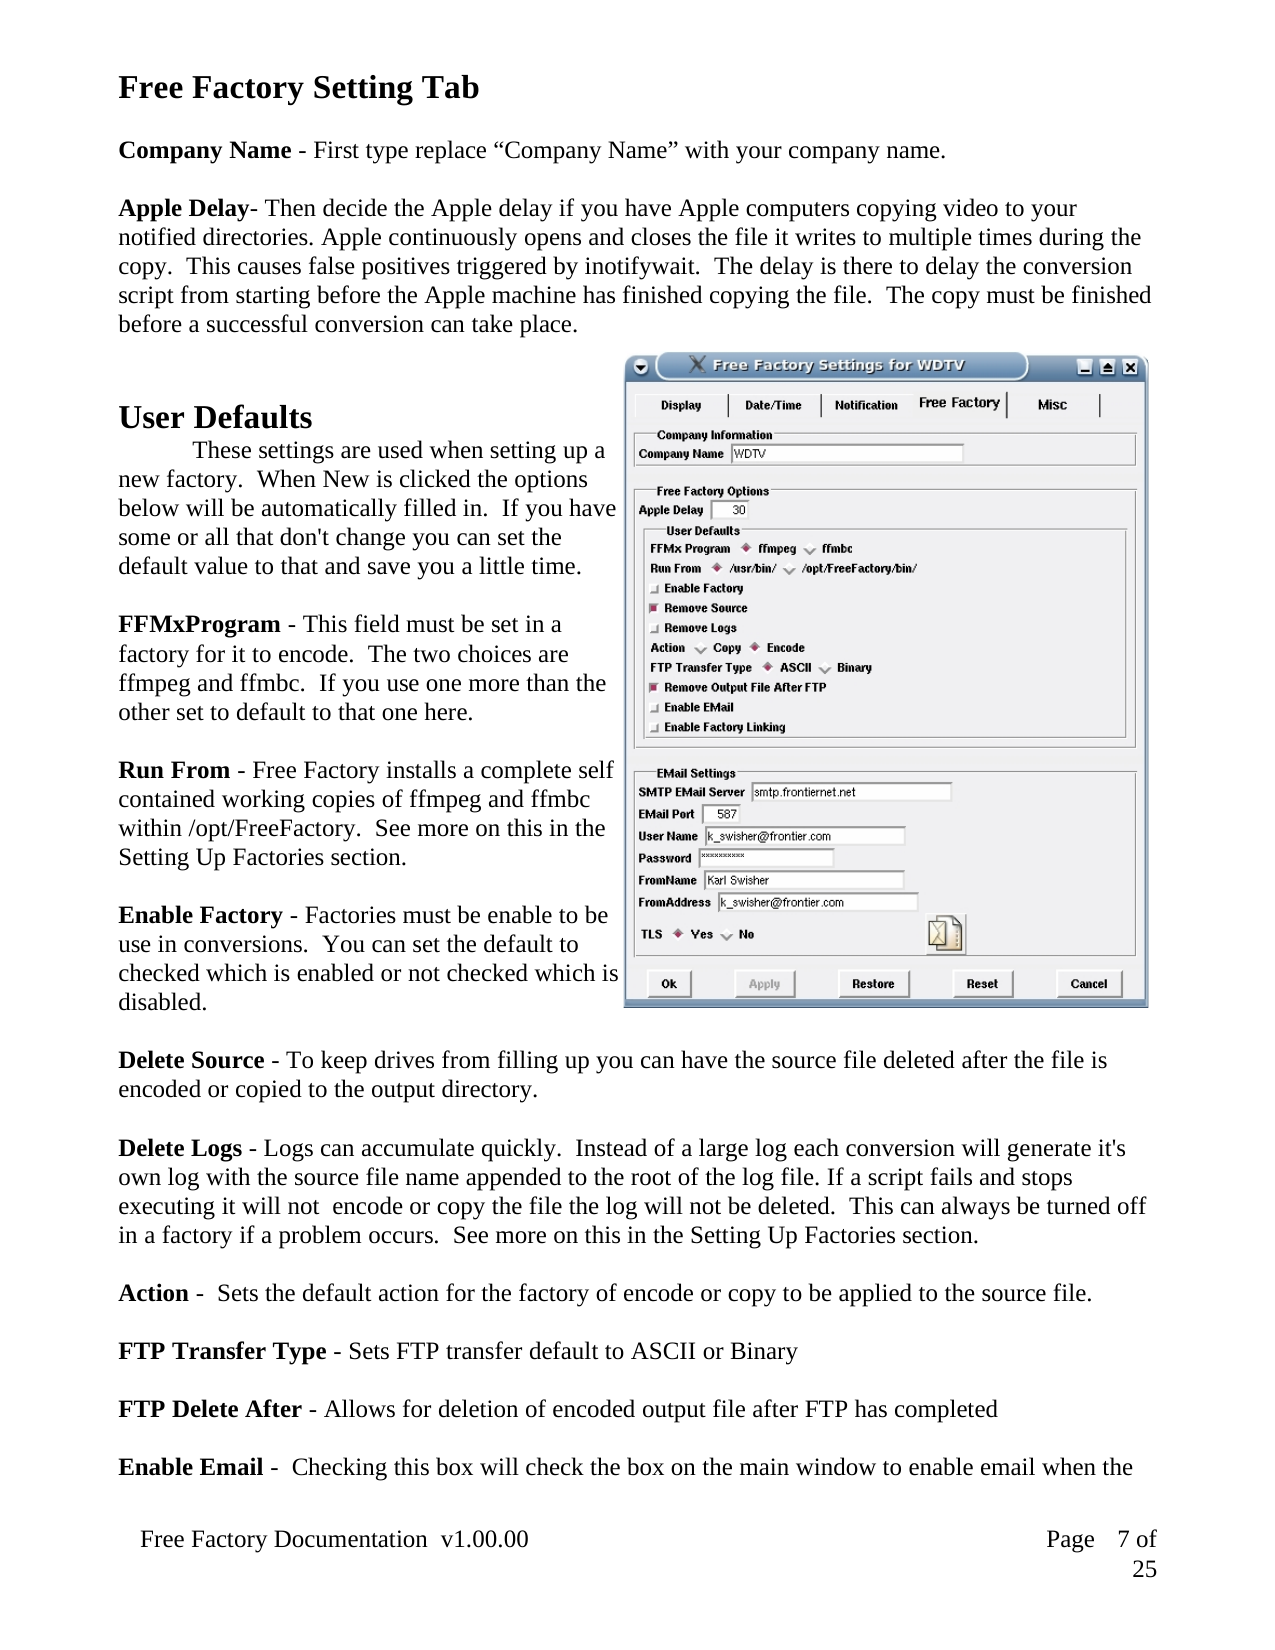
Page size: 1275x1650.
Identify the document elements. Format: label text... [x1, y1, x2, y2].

text FTP Transfer Type - Sets FTP transfer default to ASCII or Binary [118, 1336, 1157, 1365]
text Free Factory Setting Tab [118, 67, 1157, 106]
text Apple Delay- Then decide the Apple delay if you have Apple computers copying video to your notified directories. Apple continuously opens and closes the file it writes to multiple times during the copy. This causes false positives triggered by inotifywait. The delay is there to delay the conversion script from starting before the Apple machine has finished copying the file. The copy must be finished before a successful conversion can take place. [118, 193, 1157, 338]
text FTP Delete After - Allows for deletion of encoded output file after FTP has completed [118, 1394, 1157, 1423]
text Delete Source - To keep drives from filling up you can have the source file deleted after the file is encoded or copied to the output directory. [118, 1045, 1157, 1103]
text Action - Sets the default action for the factory of encode or copy to be applied to the source file. [118, 1278, 1157, 1307]
text User Defaults [118, 397, 623, 435]
text Enable Factory - Factories must be enable to be use in conversions. You can set the default to checked which is enabled or not checked which is disabled. [118, 900, 1157, 1016]
text [1149, 397, 1157, 435]
text Delete Logs - Logs can accumulate quickly. Instead of a large log each conversion will generate it's own log with the source file name appended to the root of the log file. If a script fails and stops executing it will not encode or copy the file the log will not be deleted. This can always be turned off in a factory if a problem occurs. See more on this in the Setting Up Factories section. [118, 1132, 1157, 1249]
text FFMxProgram - This field must be set in a factory for it to encode. The two choices are ffmpeg and ffmbc. If you use one more than the other set to default to that one here. [118, 609, 623, 726]
text Company Name - First type replace “Company Name” with your company name. [118, 135, 1157, 164]
picture [623, 351, 1149, 1008]
text Run From - Free Factory installs a complete self contained working copies of ffmpeg and ffmbc within /opt/FreeFactory. See more on this in the Setting Up Factories section. [118, 755, 623, 871]
text These settings are used when setting up a new factory. When New is clicked the options below will be automatically filled in. If you have some or all that don't change you can set the default value to that and save you a little time. [118, 435, 623, 580]
text Enable Email - Checking this box will check the box on the main window to enable email when the [118, 1452, 1157, 1481]
